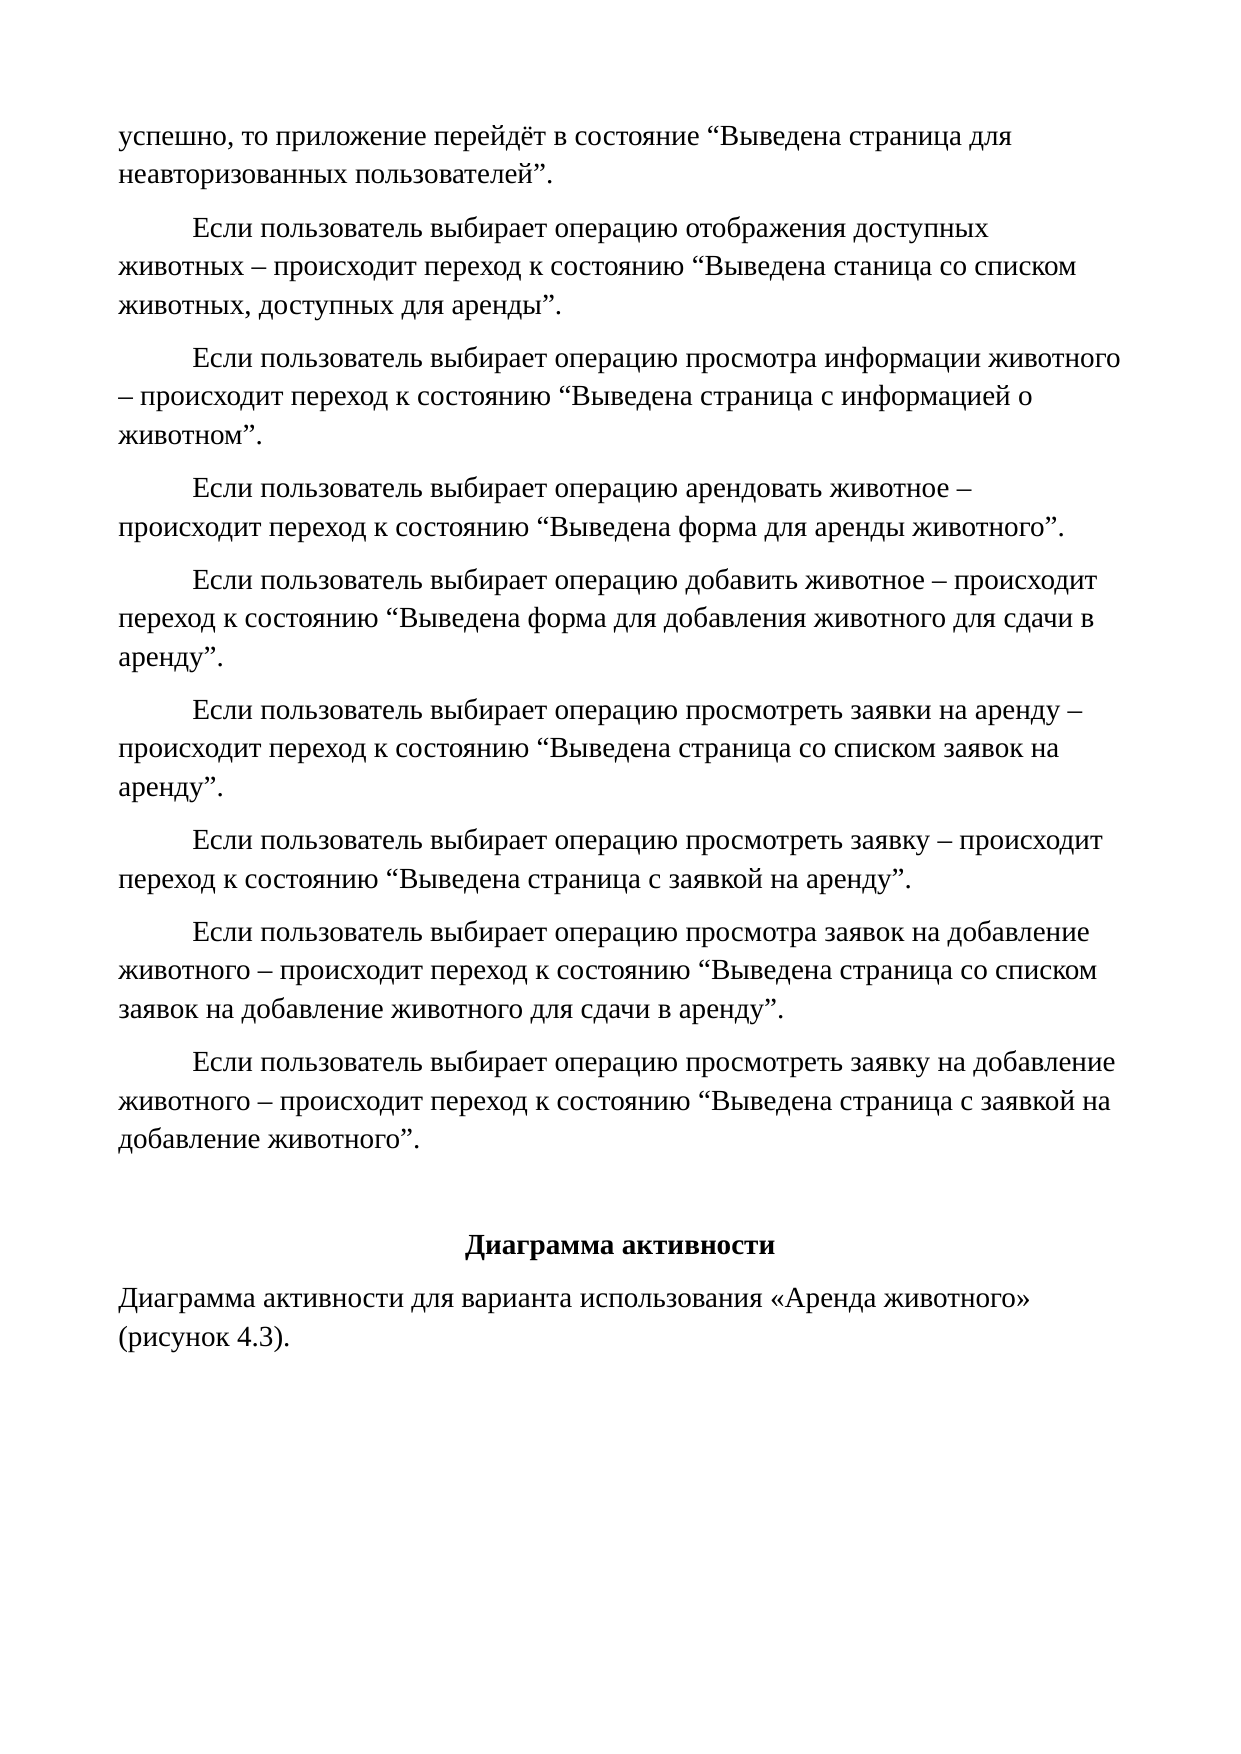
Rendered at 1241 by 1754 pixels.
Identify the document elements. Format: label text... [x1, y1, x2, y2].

text Если пользователь выбирает операцию просмотра информации животного – происходит переход к состоянию “Выведена страница с информацией о животном”. [118, 340, 1122, 451]
text Если пользователь выбирает операцию арендовать животное – происходит переход к состоянию “Выведена форма для аренды животного”. [118, 470, 1122, 542]
text Если пользователь выбирает операцию просмотреть заявку на добавление животного – происходит переход к состоянию “Выведена страница с заявкой на добавление животного”. [118, 1044, 1122, 1155]
text Если пользователь выбирает операцию отображения доступных животных – происходит переход к состоянию “Выведена станица со списком животных, доступных для аренды”. [118, 210, 1122, 320]
text Если пользователь выбирает операцию просмотреть заявки на аренду – происходит переход к состоянию “Выведена страница со списком заявок на аренду”. [118, 692, 1122, 803]
text Если пользователь выбирает операцию просмотреть заявку – происходит переход к состоянию “Выведена страница с заявкой на аренду”. [118, 822, 1122, 894]
text Диаграмма активности для варианта использования «Аренда животного» (рисунок 4.3). [118, 1281, 1122, 1353]
text Если пользователь выбирает операцию просмотра заявок на добавление животного – происходит переход к состоянию “Выведена страница со списком заявок на добавление животного для сдачи в аренду”. [118, 914, 1122, 1024]
text успешно, то приложение перейдёт в состояние “Выведена страница для неавторизованных пользователей”. [118, 118, 1122, 190]
text Если пользователь выбирает операцию добавить животное – происходит переход к состоянию “Выведена форма для добавления животного для сдачи в аренду”. [118, 562, 1122, 672]
text Диаграмма активности [118, 1227, 1122, 1261]
